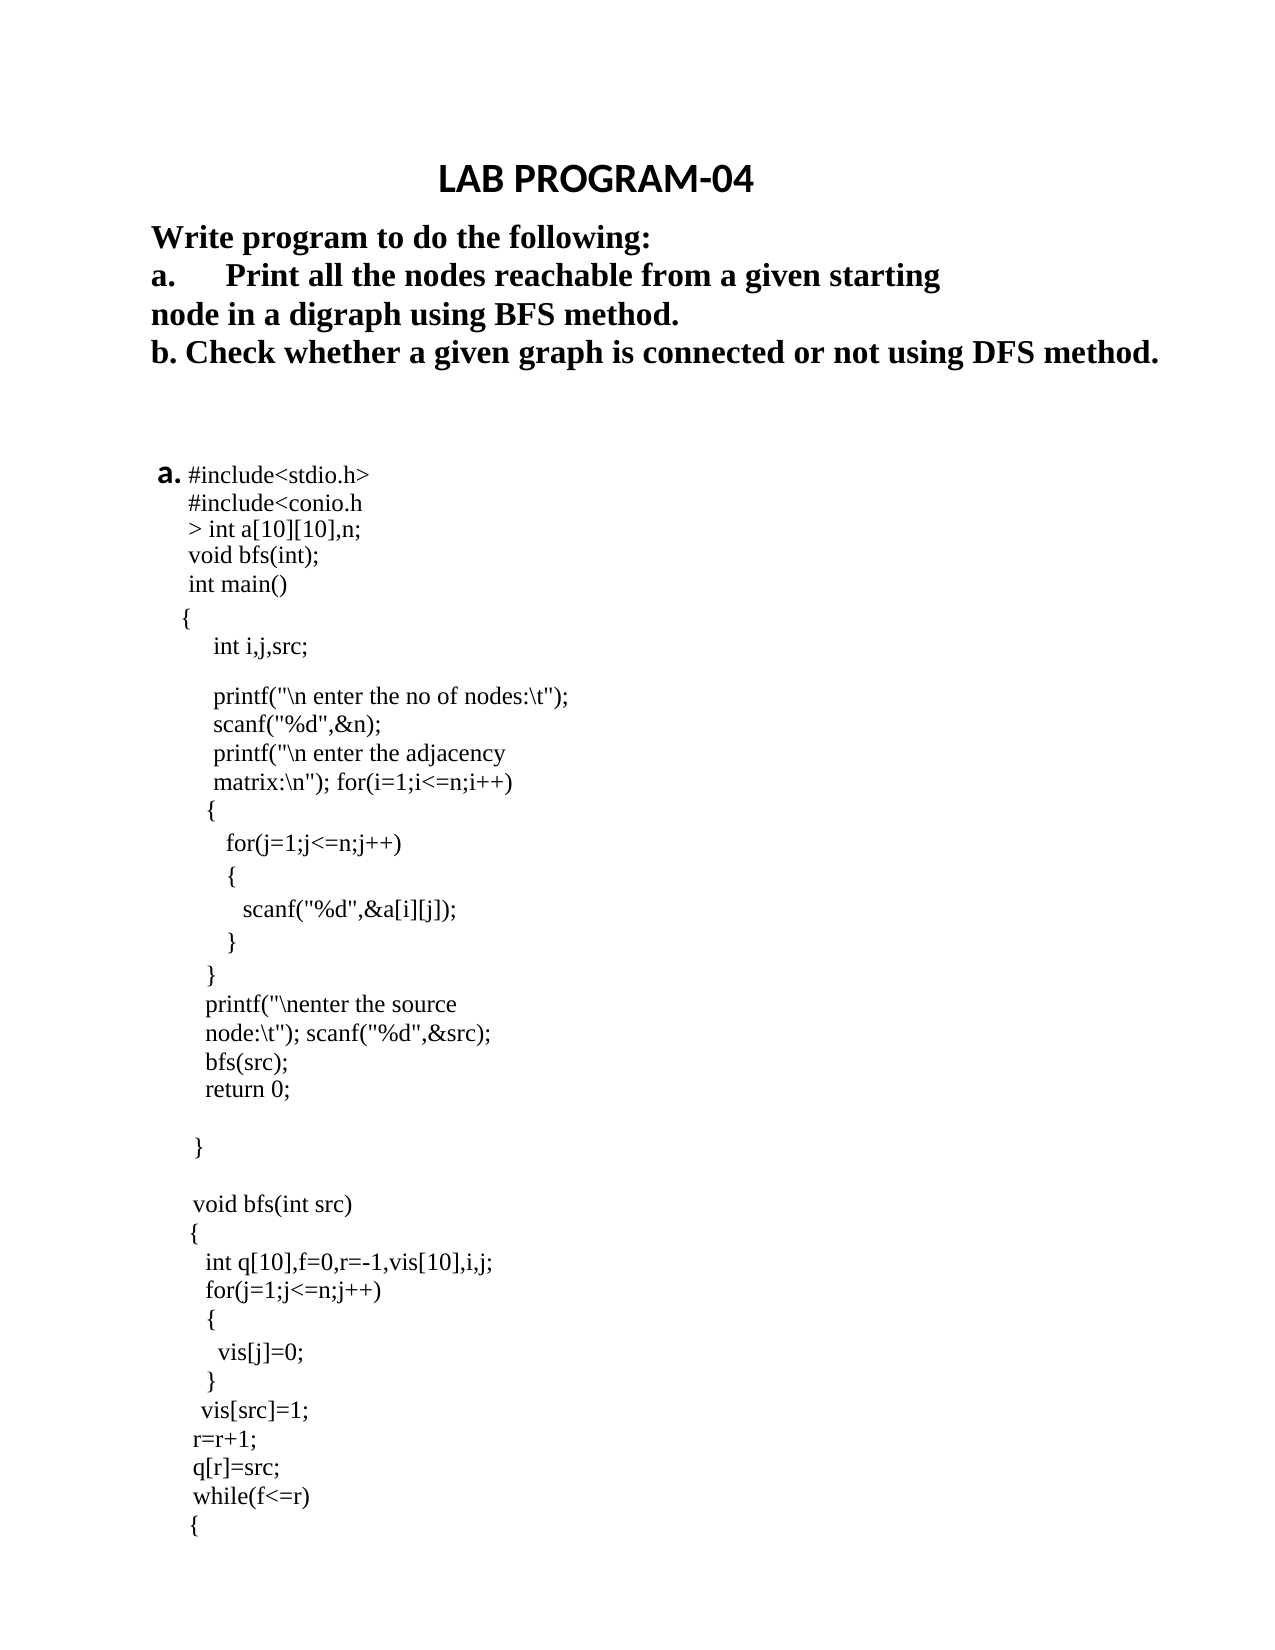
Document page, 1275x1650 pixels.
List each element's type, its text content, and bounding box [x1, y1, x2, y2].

text int i,j,src; [213, 631, 1179, 660]
text int q[10],f=0,r=-1,vis[10],i,j; for(j=1;j<=n;j++) [205, 1248, 495, 1304]
text { [188, 1510, 1179, 1539]
subtitle Check whether a given graph is connected or not using DFS method. [151, 332, 1179, 371]
text int main() [188, 569, 1179, 598]
list Print all the nodes reachable from a given starting node in a digraph using BFS method. [151, 256, 1016, 332]
text vis[j]=0; [218, 1337, 1179, 1366]
text { [188, 1218, 1179, 1247]
text void bfs(int src) [193, 1189, 1179, 1218]
text } [205, 960, 1179, 989]
text for(j=1;j<=n;j++) [226, 828, 1179, 857]
text { [205, 1304, 1179, 1333]
text { [180, 603, 1179, 631]
text > int a[10][10],n; void bfs(int); [188, 517, 363, 569]
text } [226, 927, 1179, 956]
text printf("\n enter the no of nodes:\t"); scanf("%d",&n); [213, 682, 571, 738]
list #include<stdio.h> #include<conio.h [157, 454, 370, 517]
subtitle LAB PROGRAM-04 [438, 152, 1179, 202]
text vis[src]=1; r=r+1; q[r]=src; while(f<=r) [193, 1395, 312, 1510]
text printf("\nenter the source node:\t"); scanf("%d",&src); bfs(src); [205, 989, 493, 1075]
text printf("\n enter the adjacency matrix:\n"); for(i=1;i<=n;i++) [213, 738, 513, 796]
text } [205, 1366, 1179, 1394]
text return 0; [205, 1075, 1179, 1104]
subtitle Write program to do the following: [151, 217, 1179, 255]
text { [226, 861, 1179, 889]
text } [193, 1132, 1179, 1160]
text { [205, 796, 1179, 824]
text scanf("%d",&a[i][j]); [243, 894, 1179, 923]
